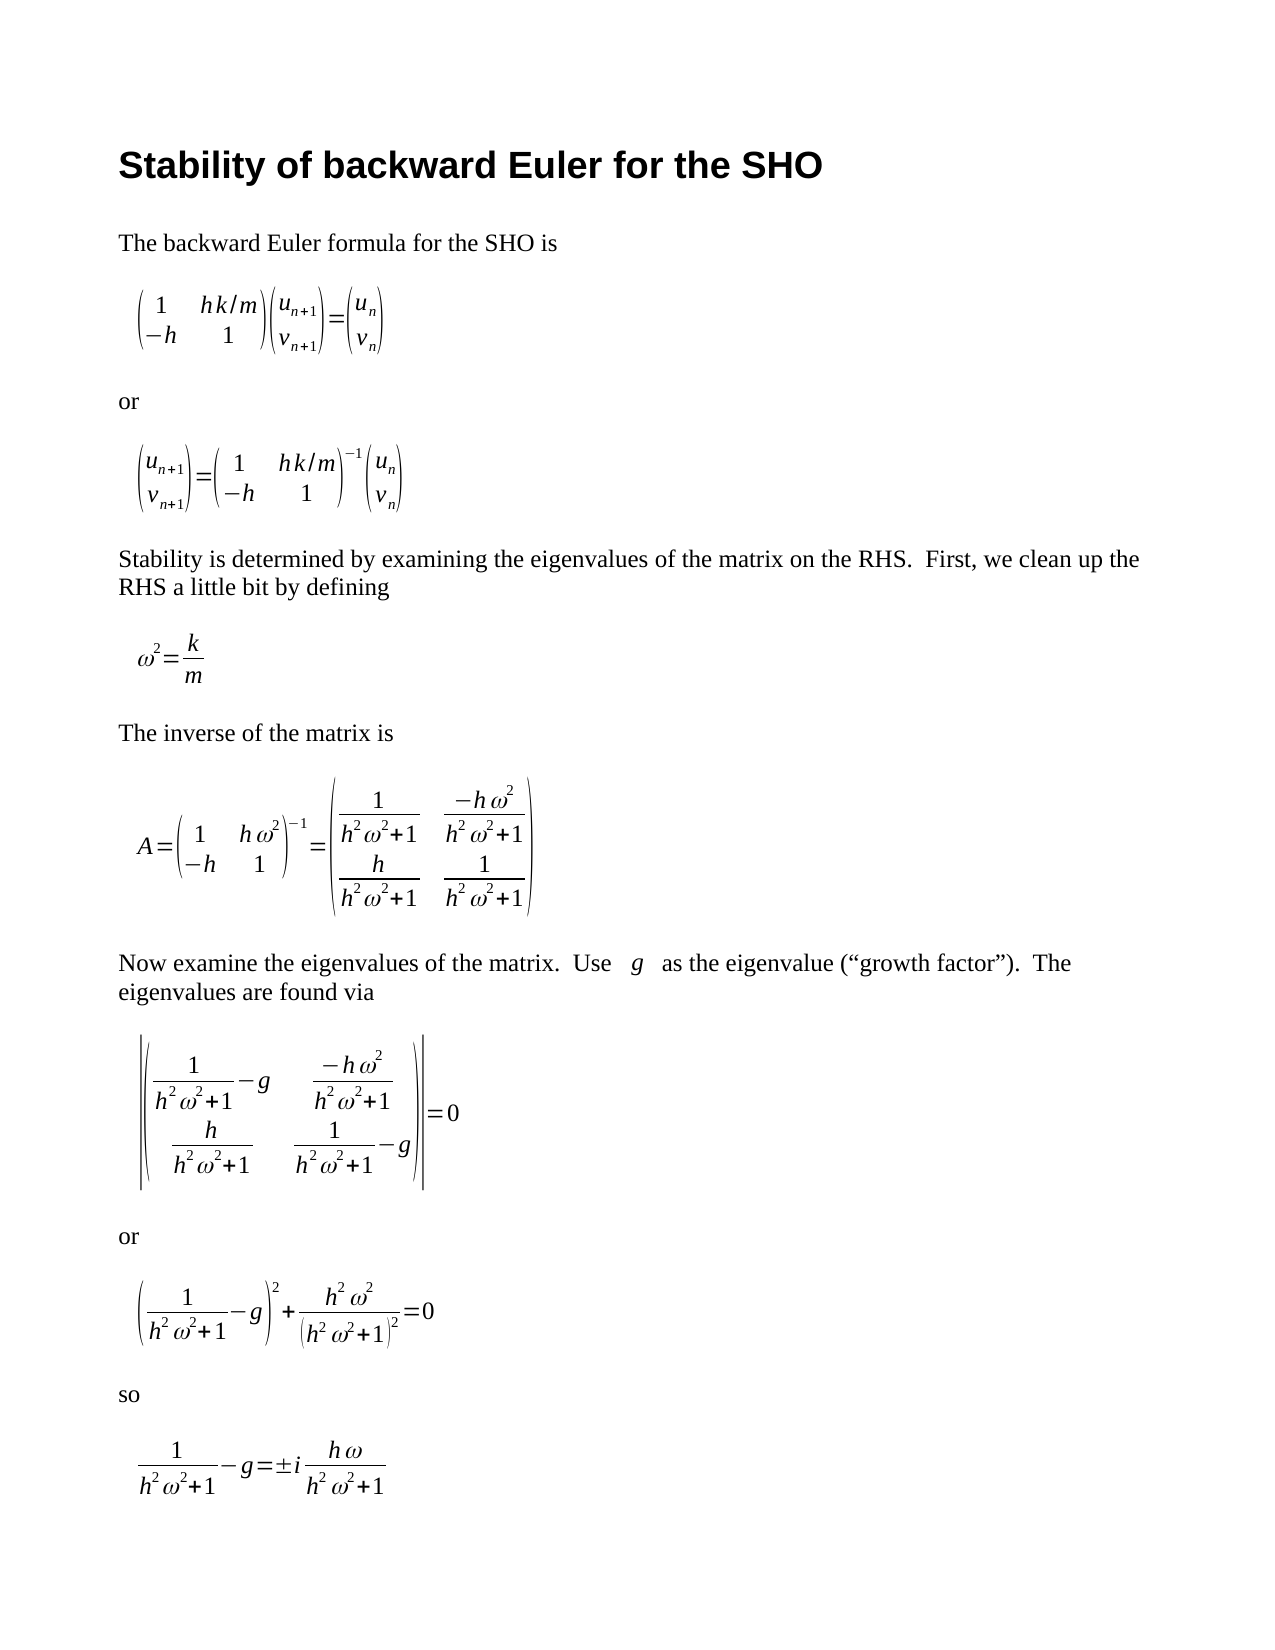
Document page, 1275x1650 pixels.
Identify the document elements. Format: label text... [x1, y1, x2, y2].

text or [118, 386, 1157, 414]
text Now examine the eigenvalues of the matrix. Useas the eigenvalue (“growth factor”). The eigenvalues are found via [118, 948, 1157, 1005]
text The inverse of the matrix is [118, 718, 1157, 746]
text or [118, 1221, 1157, 1250]
text so [118, 1379, 1157, 1408]
subtitle Stability of backward Euler for the SHO [118, 143, 1157, 187]
text The backward Euler formula for the SHO is [118, 228, 1157, 257]
text Stability is determined by examining the eigenvalues of the matrix on the RHS. First, we clean up the RHS a little bit by defining [118, 544, 1157, 601]
